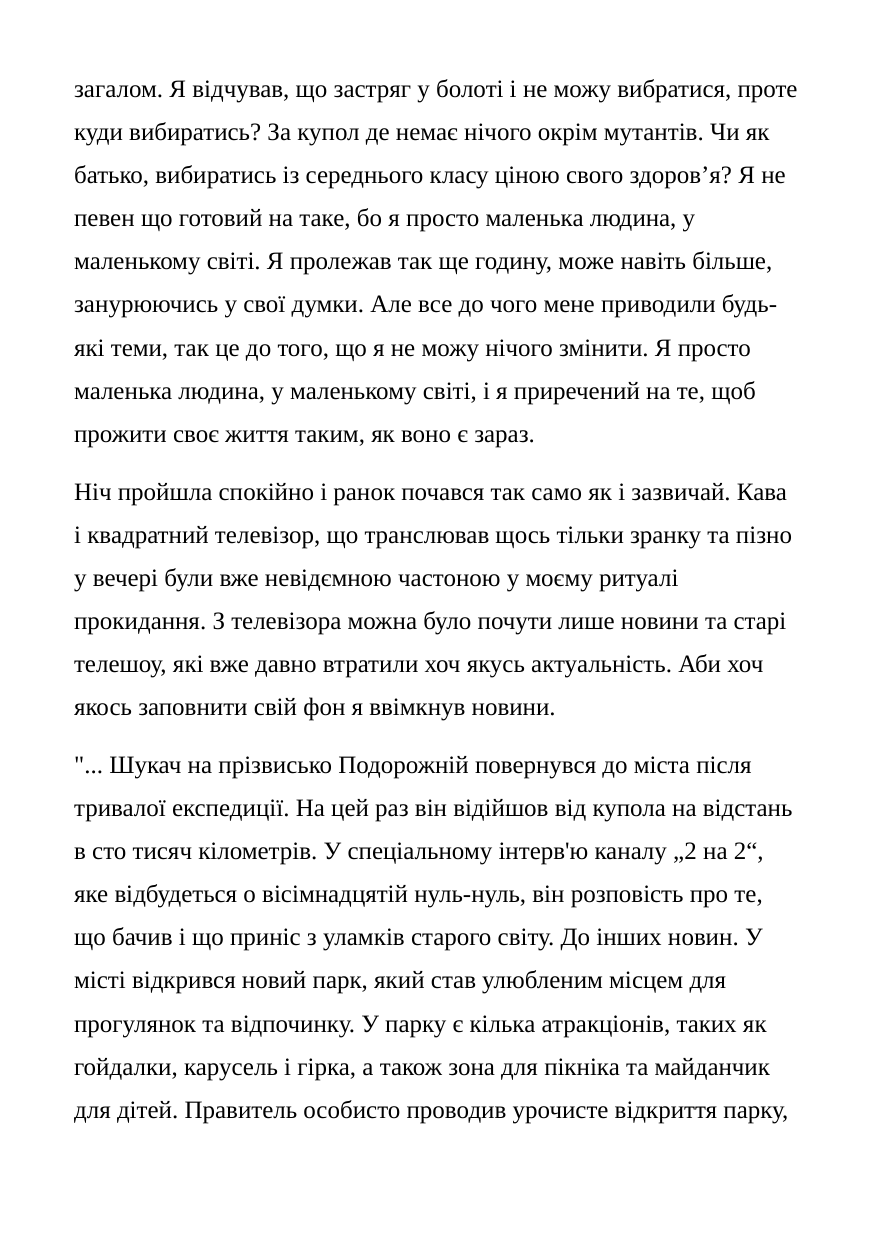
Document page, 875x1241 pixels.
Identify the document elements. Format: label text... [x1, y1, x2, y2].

text Ніч пройшла спокійно і ранок почався так само як і зазвичай. Кава і квадратний телевізор, що транслював щось тільки зранку та пізно у вечері були вже невідємною частоною у моєму ритуалі прокидання. З телевізора можна було почути лише новини та старі телешоу, які вже давно втратили хоч якусь актуальність. Аби хоч якось заповнити свій фон я ввімкнув новини. [74, 477, 800, 721]
text "... Шукач на прізвисько Подорожній повернувся до міста після тривалої експедиції. На цей раз він відійшов від купола на відстань в сто тисяч кілометрів. У спеціальному інтерв'ю каналу „2 на 2“, яке відбудеться о вісімнадцятій нуль-нуль, він розповість про те, що бачив і що приніс з уламків старого світу. До інших новин. У місті відкрився новий парк, який став улюбленим місцем для прогулянок та відпочинку. У парку є кілька атракціонів, таких як гойдалки, карусель і гірка, а також зона для пікніка та майданчик для дітей. Правитель особисто проводив урочисте відкриття парку, [74, 750, 800, 1124]
text загалом. Я відчував, що застряг у болоті і не можу вибратися, проте куди вибиратись? За купол де немає нічого окрім мутантів. Чи як батько, вибиратись із середнього класу ціною свого здоров’я? Я не певен що готовий на таке, бо я просто маленька людина, у маленькому світі. Я пролежав так ще годину, може навіть більше, занурюючись у свої думки. Але все до чого мене приводили будь-які теми, так це до того, що я не можу нічого змінити. Я просто маленька людина, у маленькому світі, і я приречений на те, щоб прожити своє життя таким, як воно є зараз. [74, 74, 800, 448]
